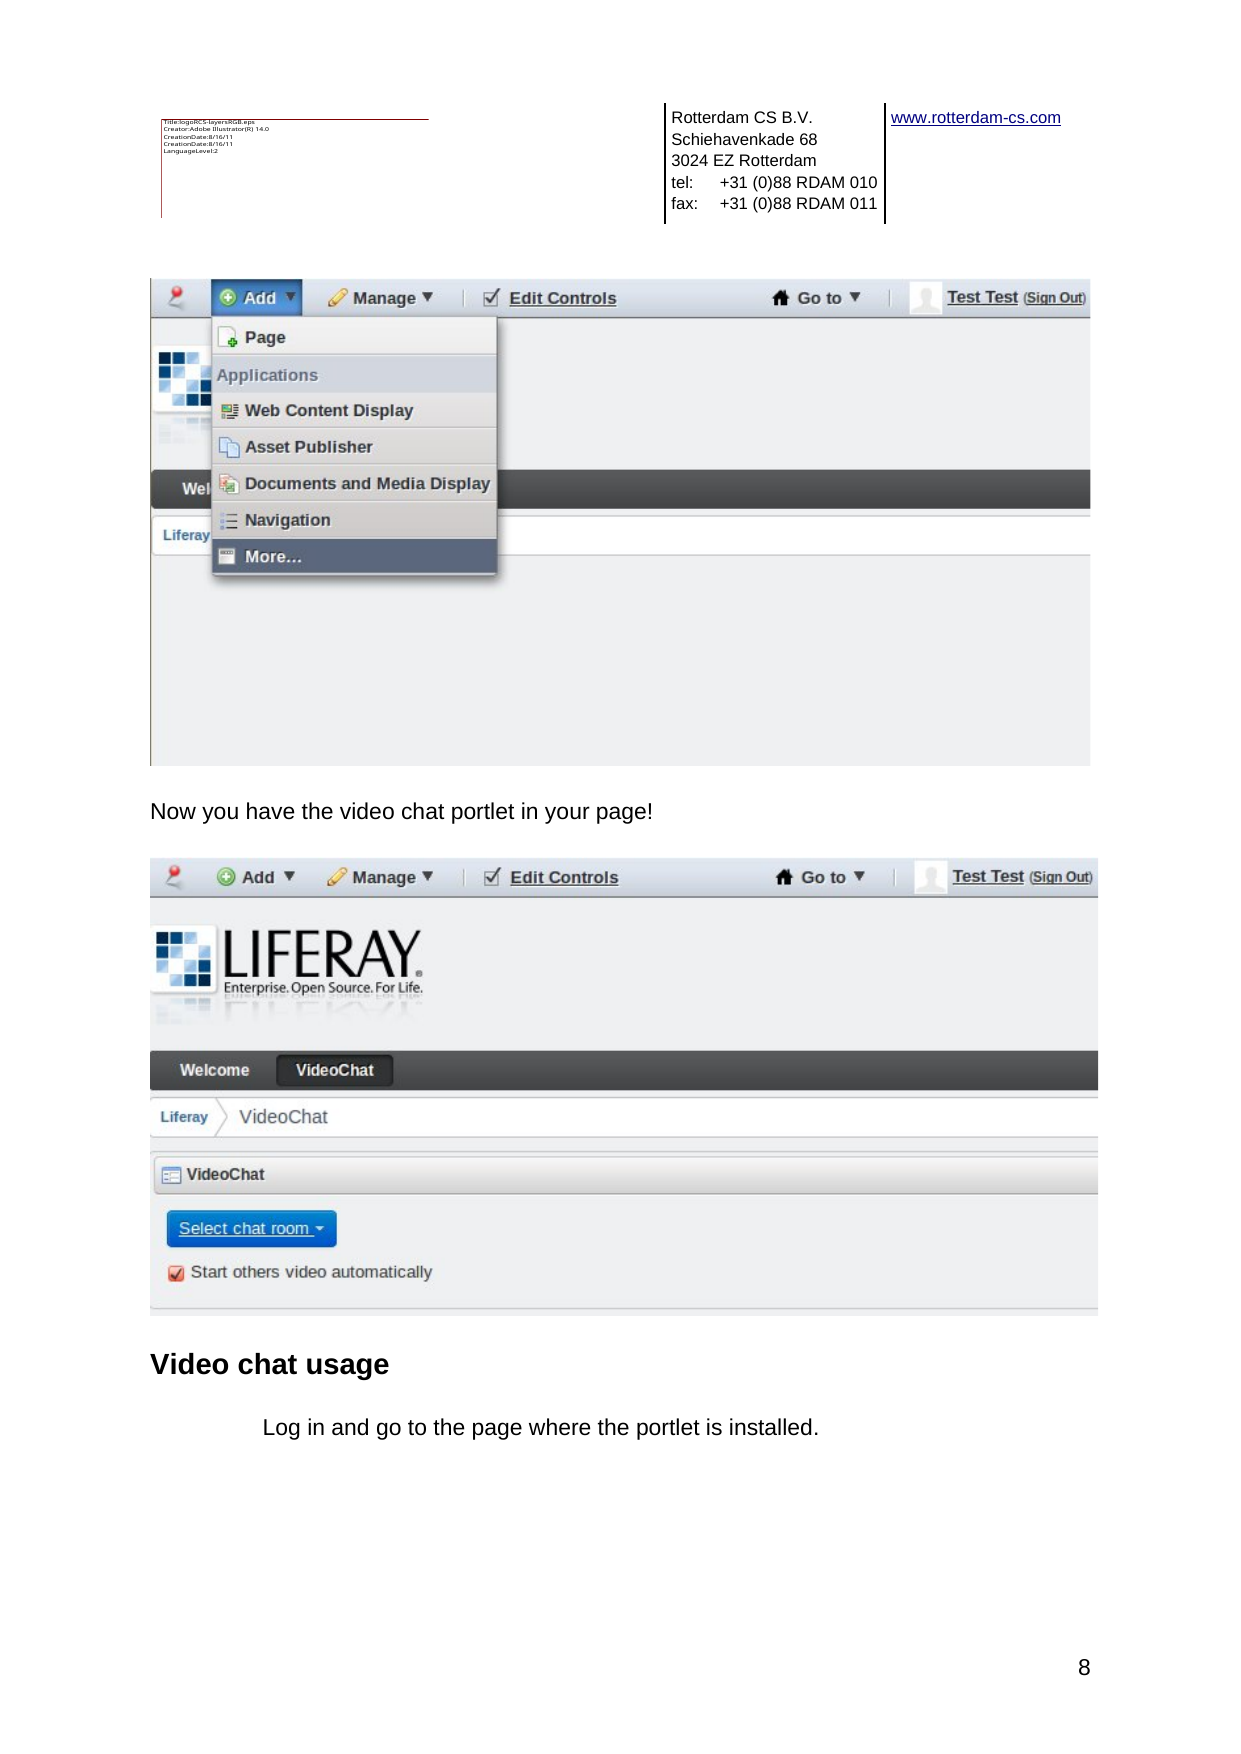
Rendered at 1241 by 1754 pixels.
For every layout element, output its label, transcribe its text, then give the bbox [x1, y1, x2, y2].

picture [150, 278, 1091, 766]
subtitle Log in and go to the page where the portlet is installed. [262, 1414, 1091, 1440]
picture [150, 857, 1099, 1316]
subtitle Now you have the video chat portlet in your page! [150, 799, 1098, 824]
subtitle Video chat usage [150, 1348, 1091, 1381]
